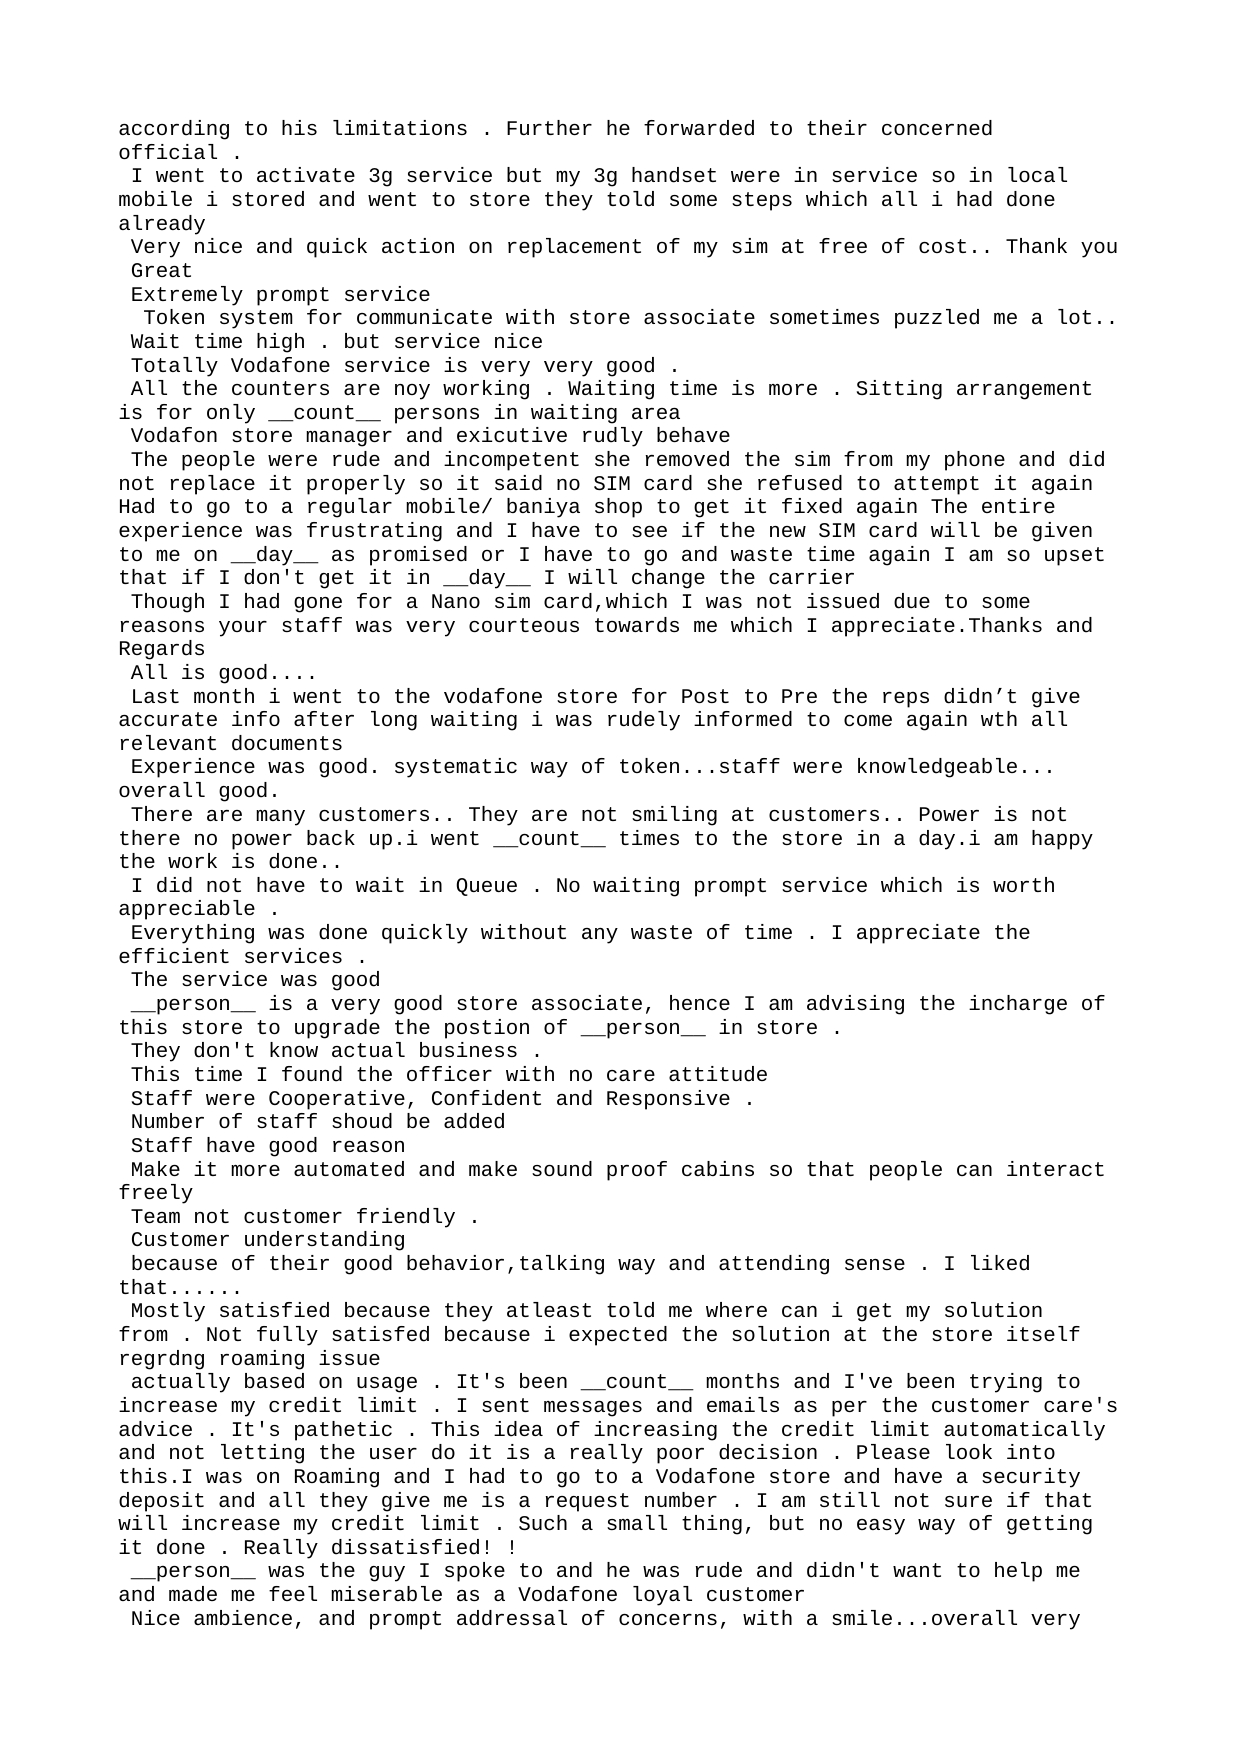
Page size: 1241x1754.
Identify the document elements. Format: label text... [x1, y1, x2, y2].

text Nice ambience, and prompt addressal of concerns, with a smile...overall very [118, 1608, 1122, 1631]
text All the counters are noy working . Waiting time is more . Sitting arrangement is for only __count__ persons in waiting area [118, 378, 1122, 426]
text according to his limitations . Further he forwarded to their concerned official . [118, 118, 1122, 165]
text They don't know actual business . [118, 1040, 1122, 1064]
text Mostly satisfied because they atleast told me where can i get my solution from . Not fully satisfed because i expected the solution at the store itself regrdng roaming issue [118, 1300, 1122, 1371]
text The service was good [118, 969, 1122, 993]
text The people were rude and incompetent she removed the sim from my phone and did not replace it properly so it said no SIM card she refused to attempt it again Had to go to a regular mobile/ baniya shop to get it fixed again The entire experience was frustrating and I have to see if the new SIM card will be given to me on __day__ as promised or I have to go and waste time again I am so upset that if I don't get it in __day__ I will change the carrier [118, 449, 1122, 591]
text Though I had gone for a Nano sim card,which I was not issued due to some reasons your staff was very courteous towards me which I appreciate.Thanks and Regards [118, 591, 1122, 662]
text Customer understanding [118, 1229, 1122, 1253]
text Team not customer friendly . [118, 1206, 1122, 1229]
text Totally Vodafone service is very very good . [118, 354, 1122, 378]
text Great [118, 260, 1122, 284]
text There are many customers.. They are not smiling at customers.. Power is not there no power back up.i went __count__ times to the store in a day.i am happy the work is done.. [118, 804, 1122, 875]
text I went to activate 3g service but my 3g handset were in service so in local mobile i stored and went to store they told some steps which all i had done already [118, 165, 1122, 236]
text Vodafon store manager and exicutive rudly behave [118, 426, 1122, 449]
text Staff have good reason [118, 1135, 1122, 1158]
text Extremely prompt service [118, 284, 1122, 307]
text This time I found the officer with no care attitude [118, 1064, 1122, 1088]
text Last month i went to the vodafone store for Post to Pre the reps didn’t give accurate info after long waiting i was rudely informed to come again wth all relevant documents [118, 686, 1122, 757]
text actually based on usage . It's been __count__ months and I've been trying to increase my credit limit . I sent messages and emails as per the customer care's advice . It's pathetic . This idea of increasing the credit limit automatically and not letting the user do it is a really poor decision . Please look into this.I was on Roaming and I had to go to a Vodafone store and have a security deposit and all they give me is a request number . I am still not sure if that will increase my credit limit . Such a small thing, but no easy way of getting it done . Really dissatisfied! ! [118, 1371, 1122, 1561]
text __person__ was the guy I spoke to and he was rude and didn't want to help me and made me feel miserable as a Vodafone loyal customer [118, 1561, 1122, 1608]
text __person__ is a very good store associate, hence I am advising the incharge of this store to upgrade the postion of __person__ in store . [118, 993, 1122, 1040]
text Everything was done quickly without any waste of time . I appreciate the efficient services . [118, 922, 1122, 969]
text Make it more automated and make sound proof cabins so that people can interact freely [118, 1158, 1122, 1206]
text I did not have to wait in Queue . No waiting prompt service which is worth appreciable . [118, 875, 1122, 922]
text because of their good behavior,talking way and attending sense . I liked that...... [118, 1253, 1122, 1300]
text Staff were Cooperative, Confident and Responsive . [118, 1088, 1122, 1111]
text Very nice and quick action on replacement of my sim at free of cost.. Thank you [118, 236, 1122, 260]
text Number of staff shoud be added [118, 1111, 1122, 1135]
text All is good.... [118, 662, 1122, 686]
text Token system for communicate with store associate sometimes puzzled me a lot.. [118, 307, 1122, 331]
text Experience was good. systematic way of token...staff were knowledgeable... overall good. [118, 757, 1122, 804]
text Wait time high . but service nice [118, 331, 1122, 354]
